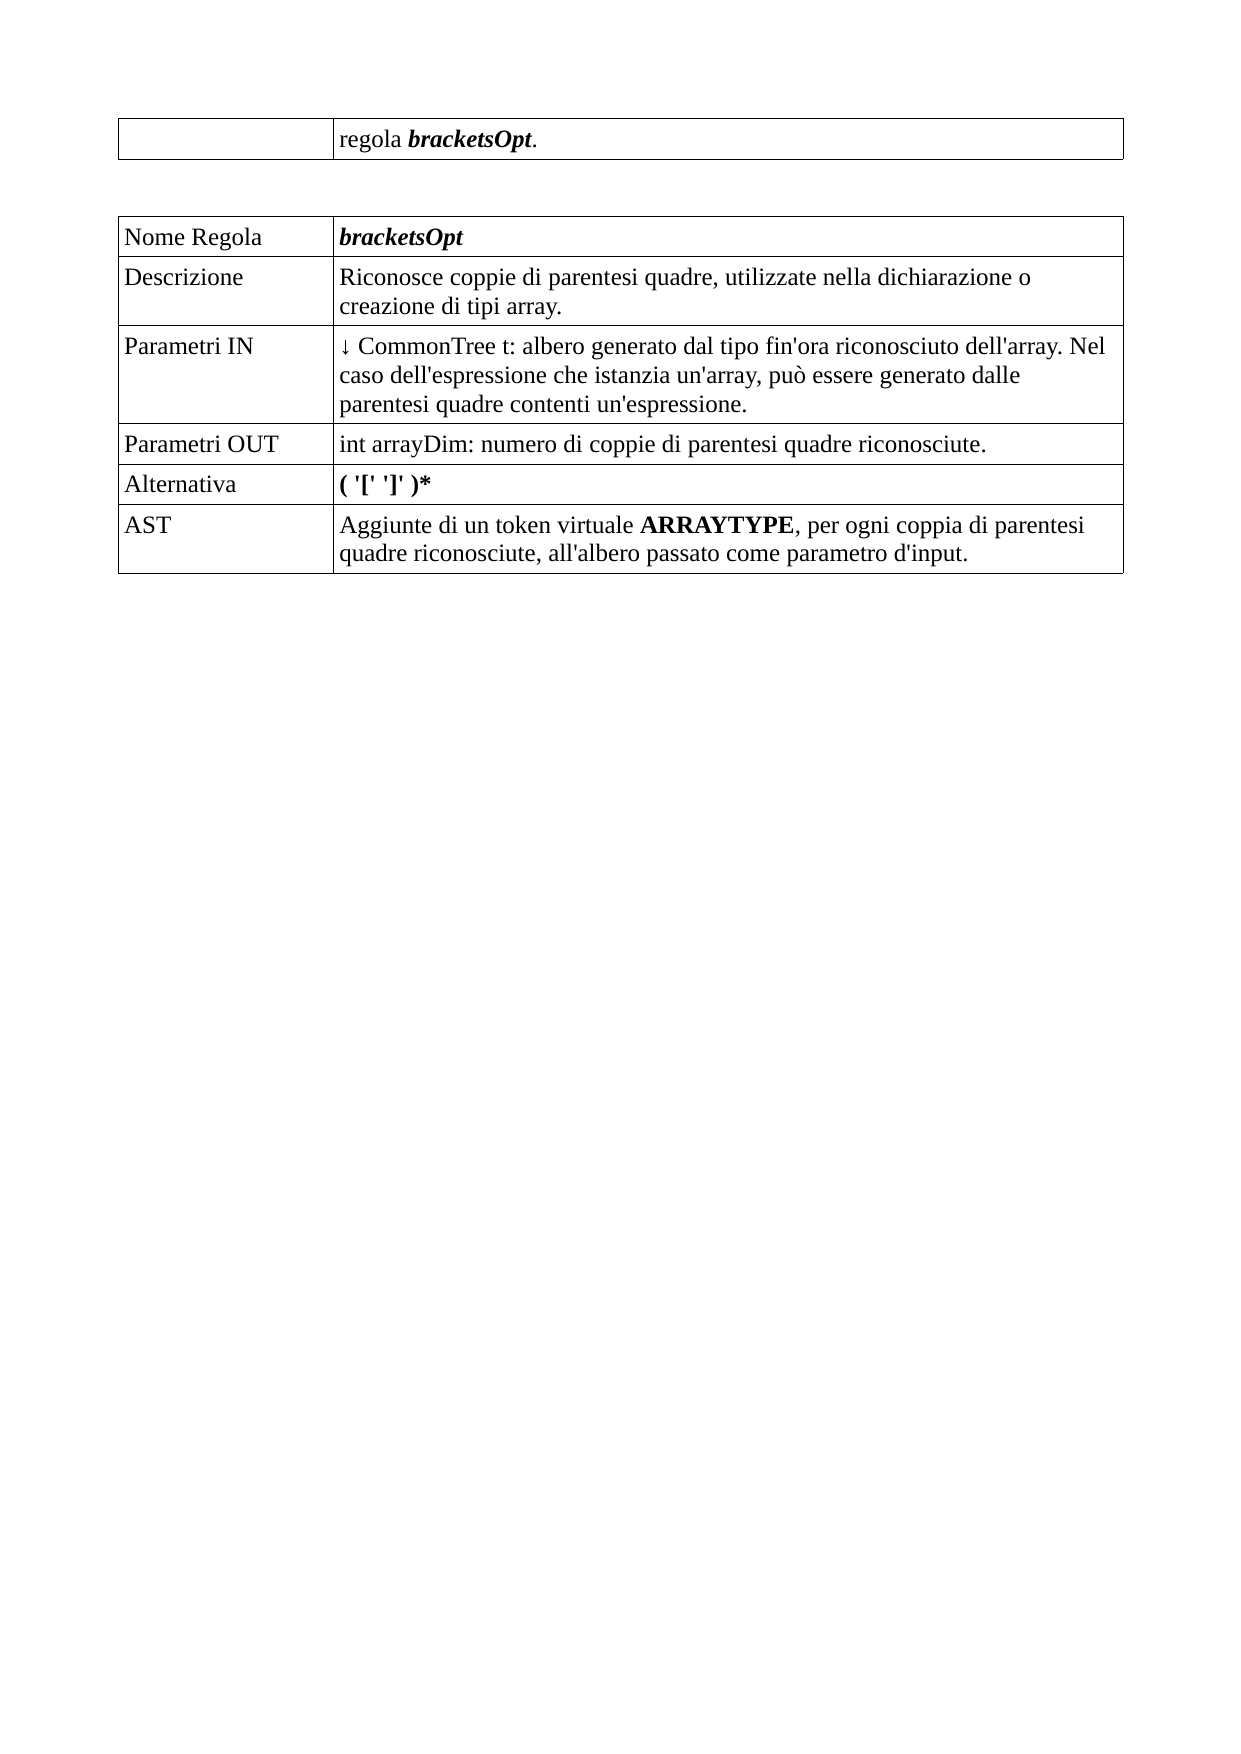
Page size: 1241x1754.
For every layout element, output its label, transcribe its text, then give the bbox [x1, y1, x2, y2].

table_cell Parametri IN [119, 326, 333, 423]
table_cell int arrayDim: numero di coppie di parentesi quadre riconosciute. [334, 424, 1123, 463]
table_cell [119, 119, 333, 158]
table_cell Alternativa [119, 465, 333, 504]
table_cell Aggiunte di un token virtuale ARRAYTYPE, per ogni coppia di parentesi quadre riconosciute, all'albero passato come parametro d'input. [334, 505, 1123, 573]
table_cell ( '[' ']' )* [334, 465, 1123, 504]
table_cell Descrizione [119, 257, 333, 325]
table_cell regola bracketsOpt. [334, 119, 1123, 158]
table_cell ↓ CommonTree t: albero generato dal tipo fin'ora riconosciuto dell'array. Nel caso dell'espressione che istanzia un'array, può essere generato dalle parentesi quadre contenti un'espressione. [334, 326, 1123, 423]
table_cell Riconosce coppie di parentesi quadre, utilizzate nella dichiarazione o creazione di tipi array. [334, 257, 1123, 325]
table_cell Parametri OUT [119, 424, 333, 463]
table_header Nome Regola [119, 217, 333, 256]
table_header bracketsOpt [334, 217, 1123, 256]
table_cell AST [119, 505, 333, 573]
